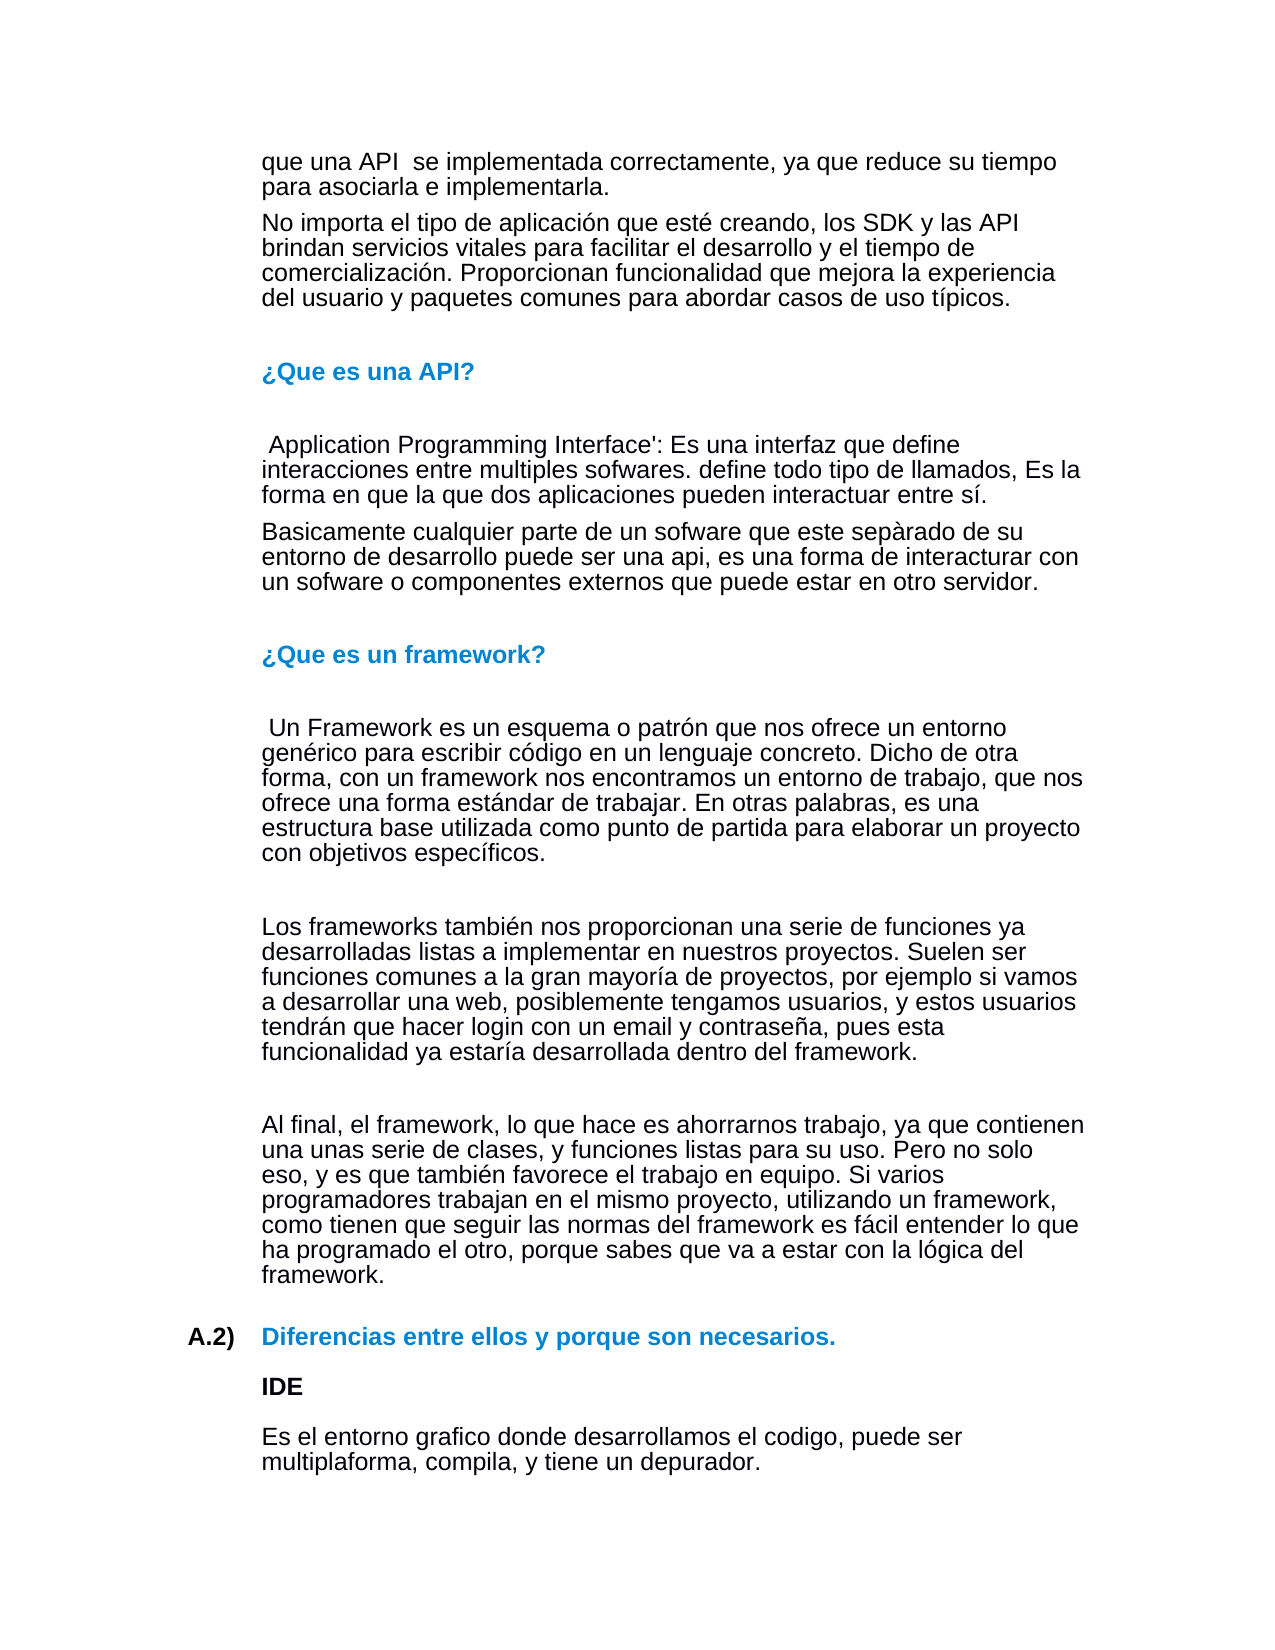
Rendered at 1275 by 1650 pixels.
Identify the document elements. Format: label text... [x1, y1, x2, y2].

text A.2) Diferencias entre ellos y porque son necesarios. [187, 1300, 1087, 1350]
text Los frameworks también nos proporcionan una serie de funciones ya desarrolladas listas a implementar en nuestros proyectos. Suelen ser funciones comunes a la gran mayoría de proyectos, por ejemplo si vamos a desarrollar una web, posiblemente tengamos usuarios, y estos usuarios tendrán que hacer login con un email y contraseña, pues esta funcionalidad ya estaría desarrollada dentro del framework. [261, 915, 1087, 1065]
text Al final, el framework, lo que hace es ahorrarnos trabajo, ya que contienen una unas serie de clases, y funciones listas para su uso. Pero no solo eso, y es que también favorece el trabajo en equipo. Si varios programadores trabajan en el mismo proyecto, utilizando un framework, como tienen que seguir las normas del framework es fácil entender lo que ha programado el otro, porque sabes que va a estar con la lógica del framework. [261, 1113, 1087, 1288]
text Application Programming Interface': Es una interfaz que define interacciones entre multiples sofwares. define todo tipo de llamados, Es la forma en que la que dos aplicaciones pueden interactuar entre sí. [261, 433, 1087, 508]
text No importa el tipo de aplicación que esté creando, los SDK y las API brindan servicios vitales para facilitar el desarrollo y el tiempo de comercialización. Proporcionan funcionalidad que mejora la experiencia del usuario y paquetes comunes para abordar casos de uso típicos. [261, 212, 1087, 312]
text que una API se implementada correctamente, ya que reduce su tiempo para asociarla e implementarla. [261, 150, 1087, 200]
text ¿Que es una API? [261, 360, 1087, 385]
text ¿Que es un framework? [261, 643, 1087, 668]
text Es el entorno grafico donde desarrollamos el codigo, puede ser multiplaforma, compila, y tiene un depurador. [261, 1425, 1087, 1475]
text Basicamente cualquier parte de un sofware que este sepàrado de su entorno de desarrollo puede ser una api, es una forma de interacturar con un sofware o componentes externos que puede estar en otro servidor. [261, 520, 1087, 595]
text IDE [261, 1375, 1087, 1400]
text Un Framework es un esquema o patrón que nos ofrece un entorno genérico para escribir código en un lenguaje concreto. Dicho de otra forma, con un framework nos encontramos un entorno de trabajo, que nos ofrece una forma estándar de trabajar. En otras palabras, es una estructura base utilizada como punto de partida para elaborar un proyecto con objetivos específicos. [261, 717, 1087, 867]
